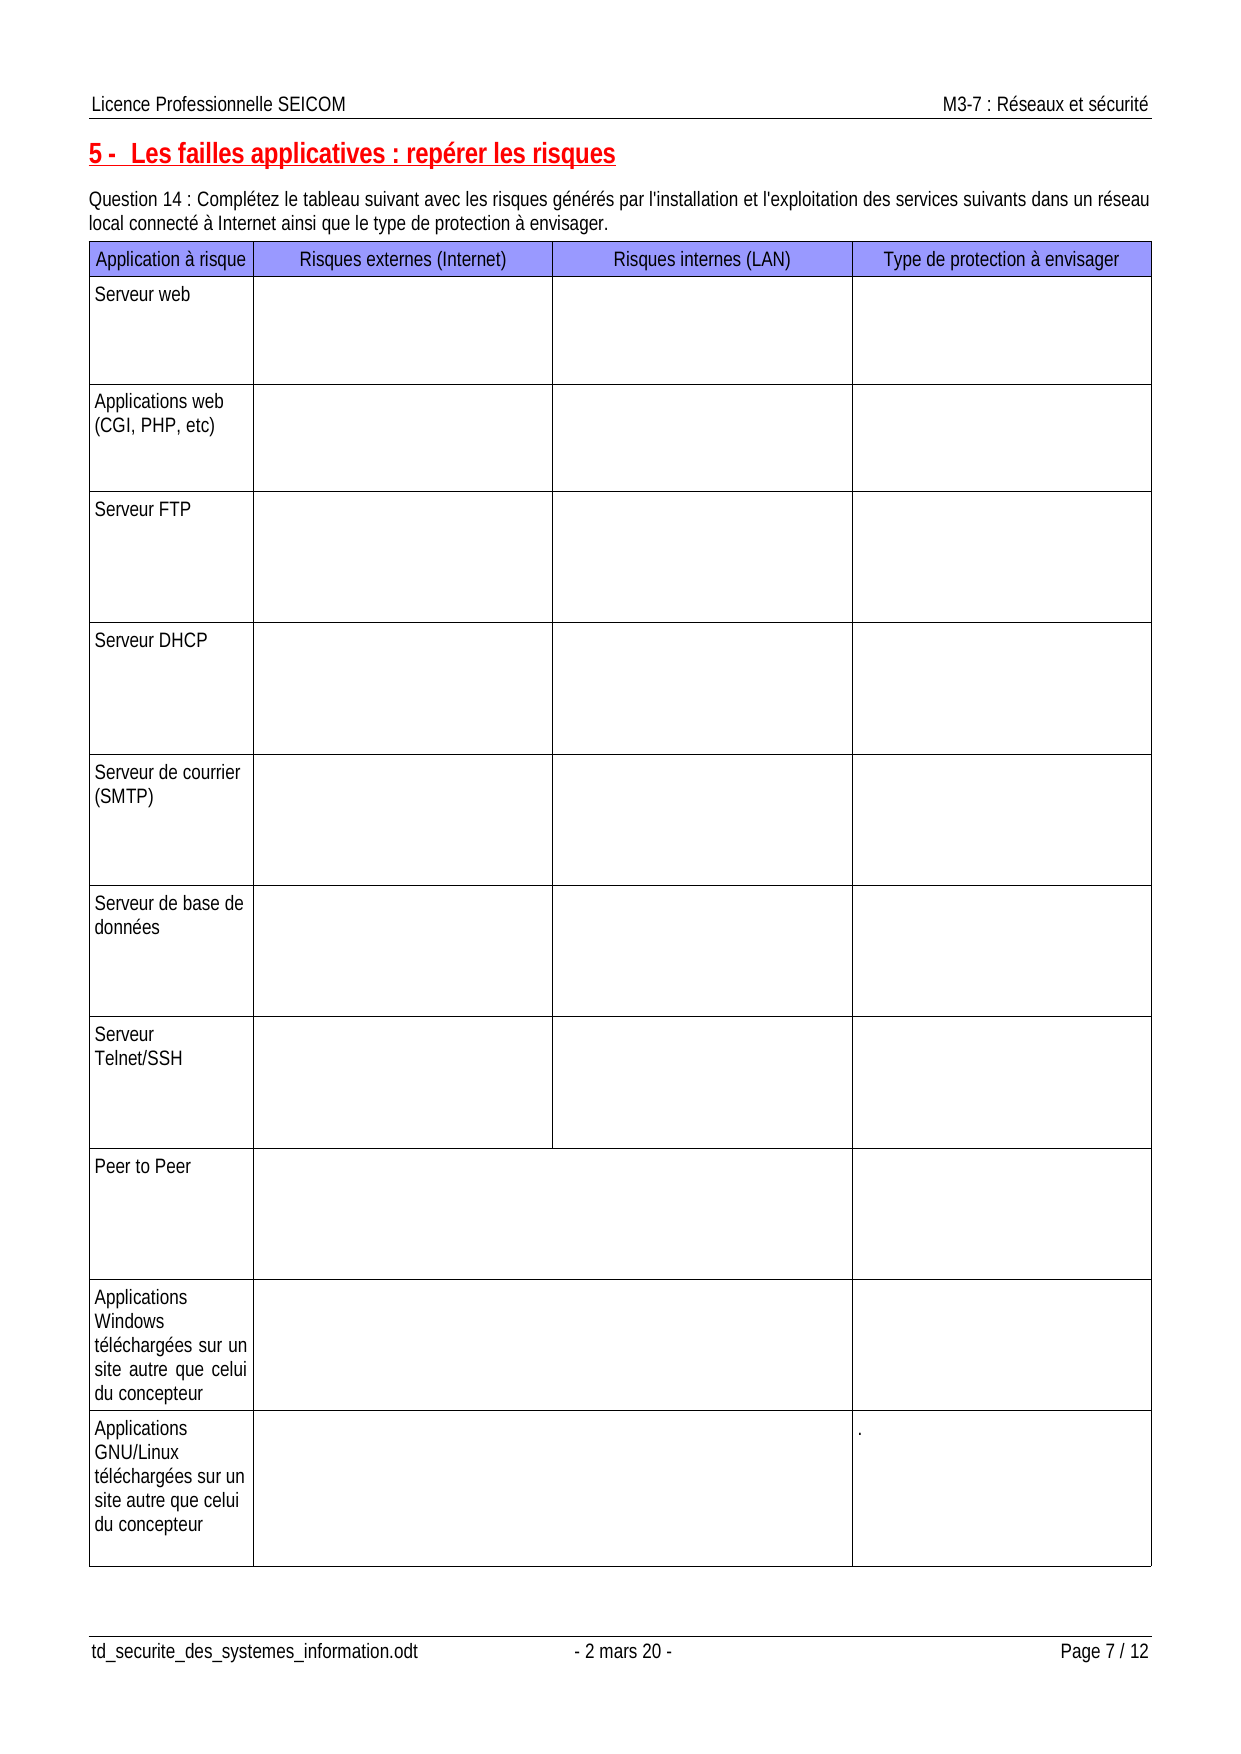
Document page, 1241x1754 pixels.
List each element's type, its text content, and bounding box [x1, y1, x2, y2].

table_cell [254, 1280, 852, 1410]
table_cell [553, 492, 852, 622]
table_cell [853, 1280, 1151, 1410]
table_cell [553, 1017, 852, 1148]
table_cell [853, 755, 1151, 885]
table_cell [254, 1411, 852, 1566]
table_header Risques internes (LAN) [553, 242, 852, 276]
table_cell [853, 492, 1151, 622]
table_cell Serveur DHCP [90, 623, 253, 754]
table_cell [853, 886, 1151, 1016]
table_cell [853, 1017, 1151, 1148]
subtitle Les failles applicatives : repérer les risques [88, 136, 1152, 169]
table_cell . [853, 1411, 1151, 1566]
table_cell [553, 385, 852, 491]
table_cell Applications GNU/Linux téléchargées sur un site autre que celui du concepteur [90, 1411, 253, 1566]
table_cell [254, 492, 552, 622]
table_cell [254, 886, 552, 1016]
table_cell Serveur de base de données [90, 886, 253, 1016]
table_cell [254, 277, 552, 384]
table_header Risques externes (Internet) [254, 242, 552, 276]
table_cell [553, 755, 852, 885]
table_cell Serveur de courrier (SMTP) [90, 755, 253, 885]
table_cell Serveur FTP [90, 492, 253, 622]
table_cell [254, 623, 552, 754]
table_cell [853, 277, 1151, 384]
table_cell [254, 755, 552, 885]
table_cell [254, 1149, 852, 1279]
table_cell [853, 385, 1151, 491]
table_cell Applications web (CGI, PHP, etc) [90, 385, 253, 491]
text Question 14 : Complétez le tableau suivant avec les risques générés par l'installation et l'exploitation des services suivants dans un réseau local connecté à Internet ainsi que le type de protection à envisager. [88, 187, 1152, 235]
table_cell Serveur Telnet/SSH [90, 1017, 253, 1148]
table_cell Applications Windows téléchargées sur un site autre que celui du concepteur [90, 1280, 253, 1410]
table_header Type de protection à envisager [853, 242, 1151, 276]
table_cell Peer to Peer [90, 1149, 253, 1279]
table_cell Serveur web [90, 277, 253, 384]
table_cell [254, 385, 552, 491]
table_cell [553, 886, 852, 1016]
table_header Application à risque [90, 242, 253, 276]
table_cell [853, 1149, 1151, 1279]
table_cell [853, 623, 1151, 754]
table_cell [553, 623, 852, 754]
table_cell [254, 1017, 552, 1148]
table_cell [553, 277, 852, 384]
